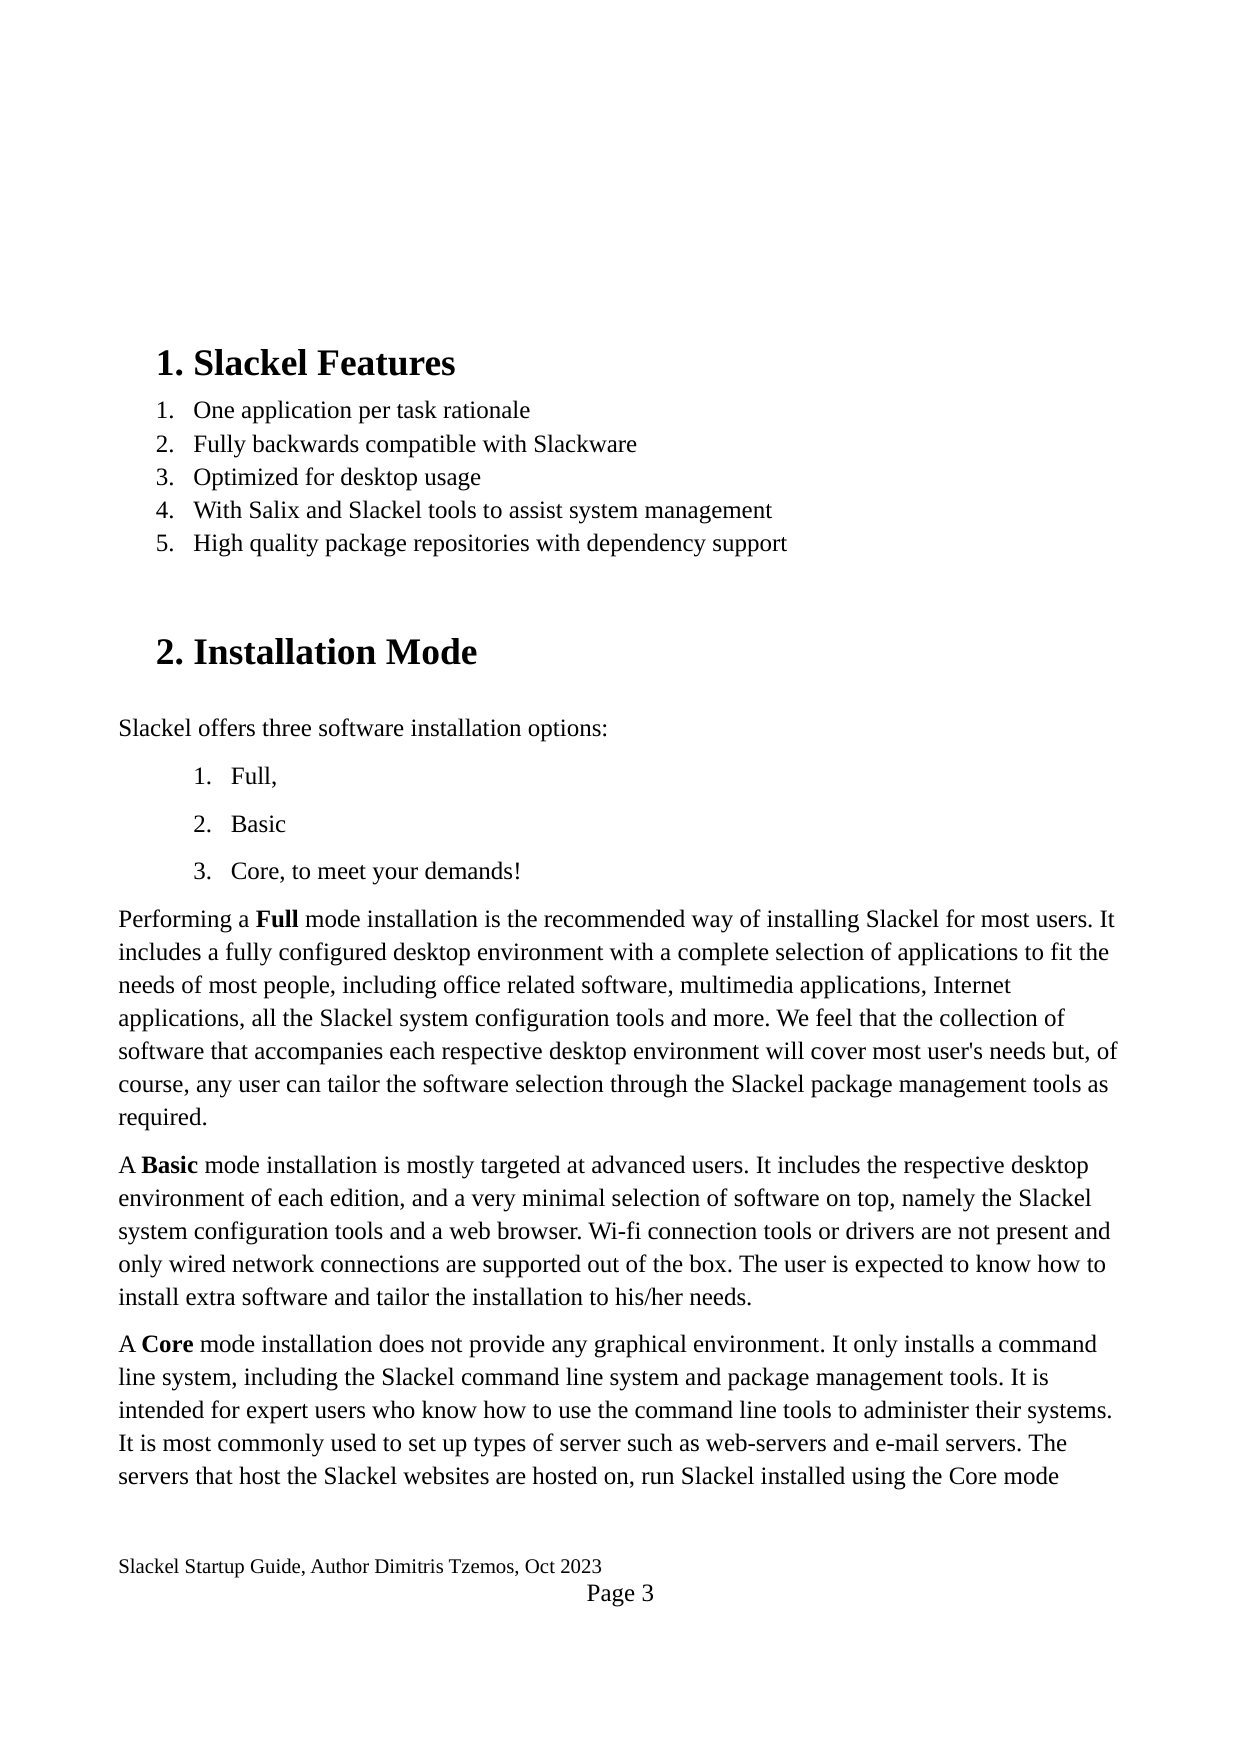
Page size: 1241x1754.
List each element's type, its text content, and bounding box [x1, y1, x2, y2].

list Basic [193, 809, 1122, 837]
list With Salix and Slackel tools to assist system management [156, 495, 1122, 523]
subtitle Slackel Features [156, 340, 1122, 383]
list Full, [193, 761, 1122, 790]
list High quality package repositories with dependency support [156, 528, 1122, 556]
subtitle Installation Mode [156, 629, 1122, 672]
list Core, to meet your demands! [193, 856, 1122, 885]
text A Basic mode installation is mostly targeted at advanced users. It includes the respective desktop environment of each edition, and a very minimal selection of software on top, namely the Slackel system configuration tools and a web browser. Wi-fi connection tools or drivers are not present and only wired network connections are supported out of the box. The user is expected to know how to install extra software and tailor the installation to his/her needs. [118, 1150, 1122, 1311]
list Optimized for desktop usage [156, 462, 1122, 490]
list Fully backwards compatible with Slackware [156, 429, 1122, 457]
list One application per task rationale [156, 396, 1122, 424]
text Slackel offers three software installation options: [118, 713, 1122, 742]
text A Core mode installation does not provide any graphical environment. It only installs a command line system, including the Slackel command line system and package management tools. It is intended for expert users who know how to use the command line tools to administer their systems. It is most commonly used to set up types of server such as web-servers and e-mail servers. The servers that host the Slackel websites are hosted on, run Slackel installed using the Core mode [118, 1329, 1122, 1490]
text Performing a Full mode installation is the recommended way of installing Slackel for most users. It includes a fully configured desktop environment with a complete selection of applications to fit the needs of most people, including office related software, multimedia applications, Internet applications, all the Slackel system configuration tools and more. We feel that the collection of software that accompanies each respective desktop environment will cover most user's needs but, of course, any user can tailor the software selection through the Slackel package management tools as required. [118, 904, 1122, 1131]
